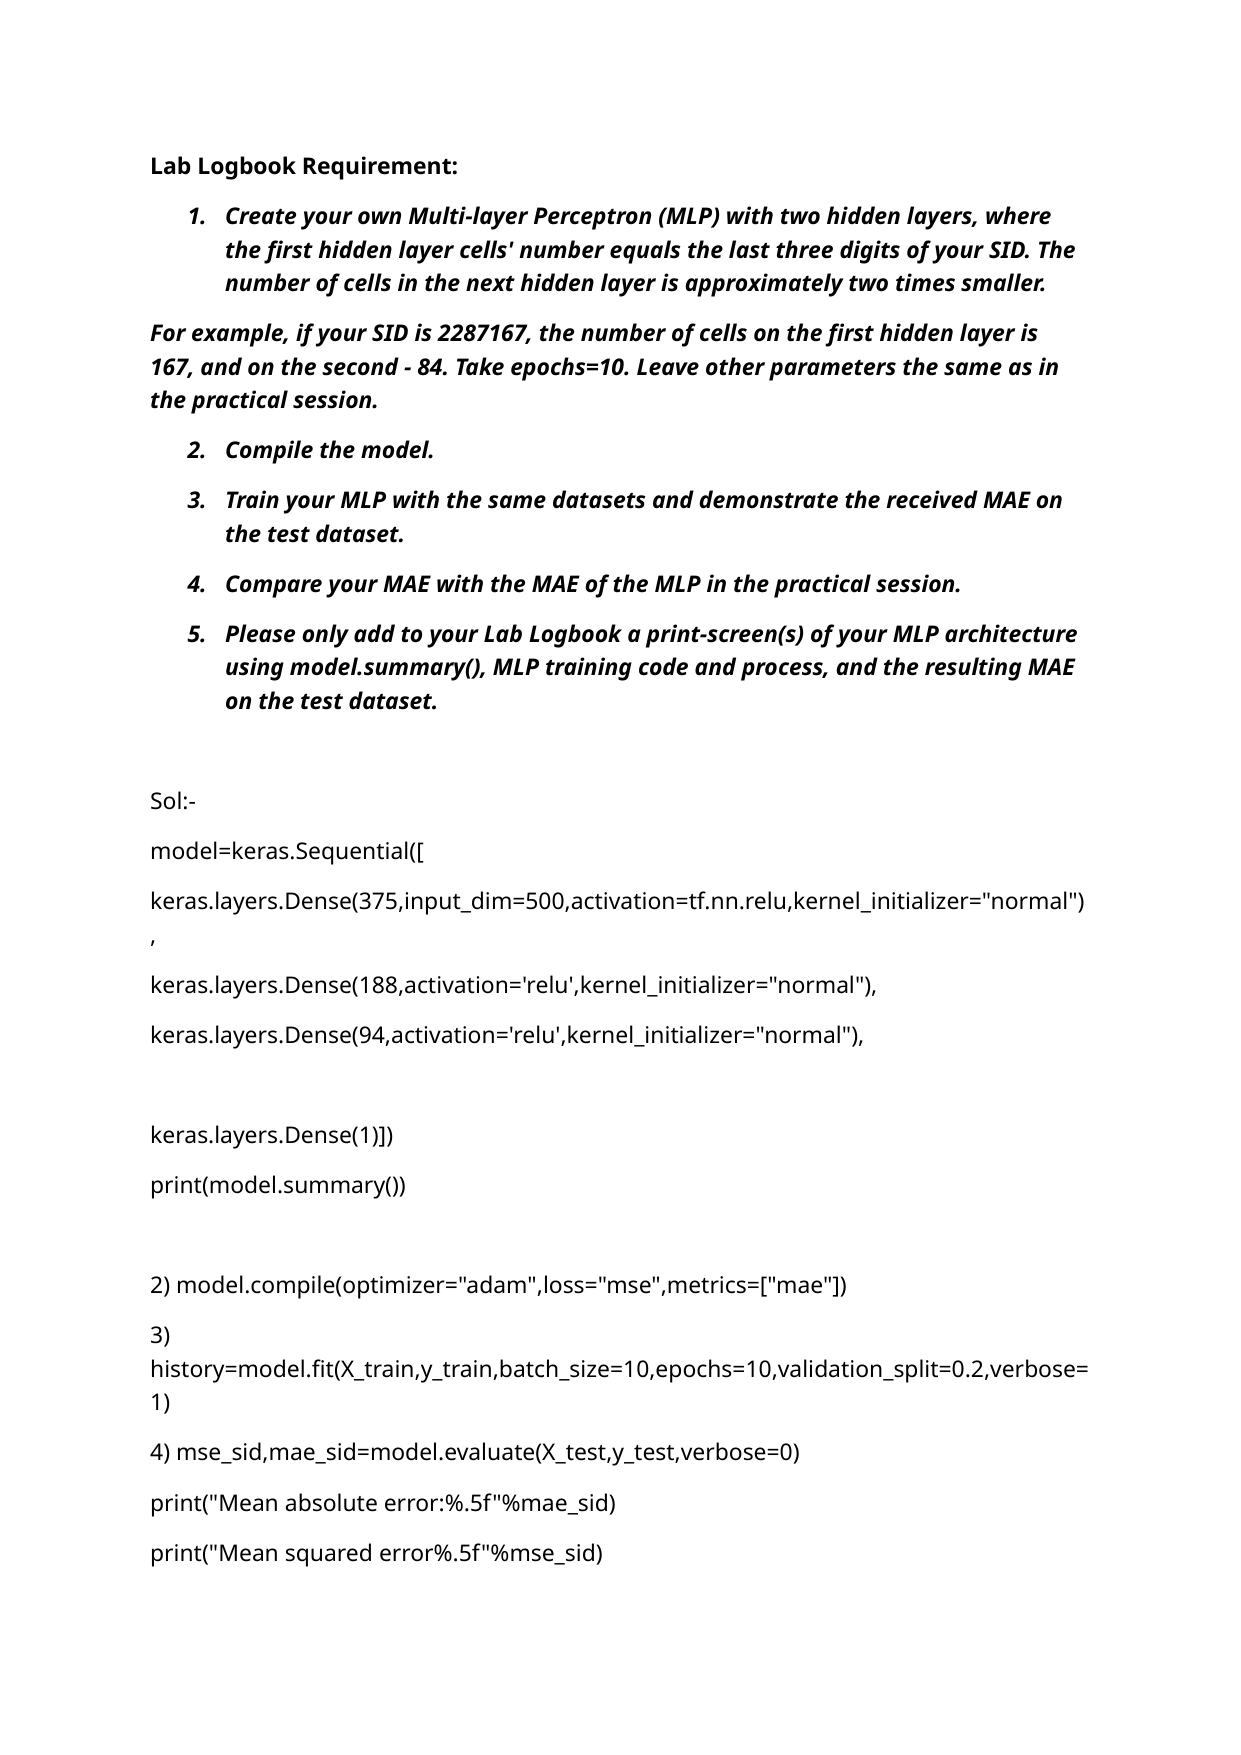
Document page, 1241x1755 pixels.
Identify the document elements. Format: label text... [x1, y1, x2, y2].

text 2) model.compile(optimizer="adam",loss="mse",metrics=["mae"]) [150, 1269, 1091, 1301]
text keras.layers.Dense(1)]) [150, 1119, 1091, 1150]
text Lab Logbook Requirement: [150, 150, 1091, 181]
text print("Mean absolute error:%.5f"%mae_sid) [150, 1486, 1091, 1518]
list Please only add to your Lab Logbook a print-screen(s) of your MLP architecture using model.summary(), MLP training code and process, and the resulting MAE on the test dataset. [187, 618, 1091, 716]
text model=keras.Sequential([ [150, 835, 1091, 866]
text Sol:- [150, 785, 1091, 816]
text print(model.summary()) [150, 1169, 1091, 1200]
text keras.layers.Dense(375,input_dim=500,activation=tf.nn.relu,kernel_initializer="normal"), [150, 885, 1091, 950]
text keras.layers.Dense(94,activation='relu',kernel_initializer="normal"), [150, 1019, 1091, 1050]
list Compare your MAE with the MAE of the MLP in the practical session. [187, 568, 1091, 599]
list Create your own Multi-layer Perceptron (MLP) with two hidden layers, where the first hidden layer cells' number equals the last three digits of your SID. The number of cells in the next hidden layer is approximately two times smaller. [187, 200, 1091, 298]
list Compile the model. [187, 434, 1091, 465]
text 3) history=model.fit(X_train,y_train,batch_size=10,epochs=10,validation_split=0.2,verbose=1) [150, 1319, 1091, 1417]
text keras.layers.Dense(188,activation='relu',kernel_initializer="normal"), [150, 969, 1091, 1000]
text For example, if your SID is 2287167, the number of cells on the first hidden layer is 167, and on the second - 84. Take epochs=10. Leave other parameters the same as in the practical session. [150, 317, 1091, 415]
text 4) mse_sid,mae_sid=model.evaluate(X_test,y_test,verbose=0) [150, 1436, 1091, 1468]
list Train your MLP with the same datasets and demonstrate the received MAE on the test dataset. [187, 484, 1091, 549]
text print("Mean squared error%.5f"%mse_sid) [150, 1537, 1091, 1568]
